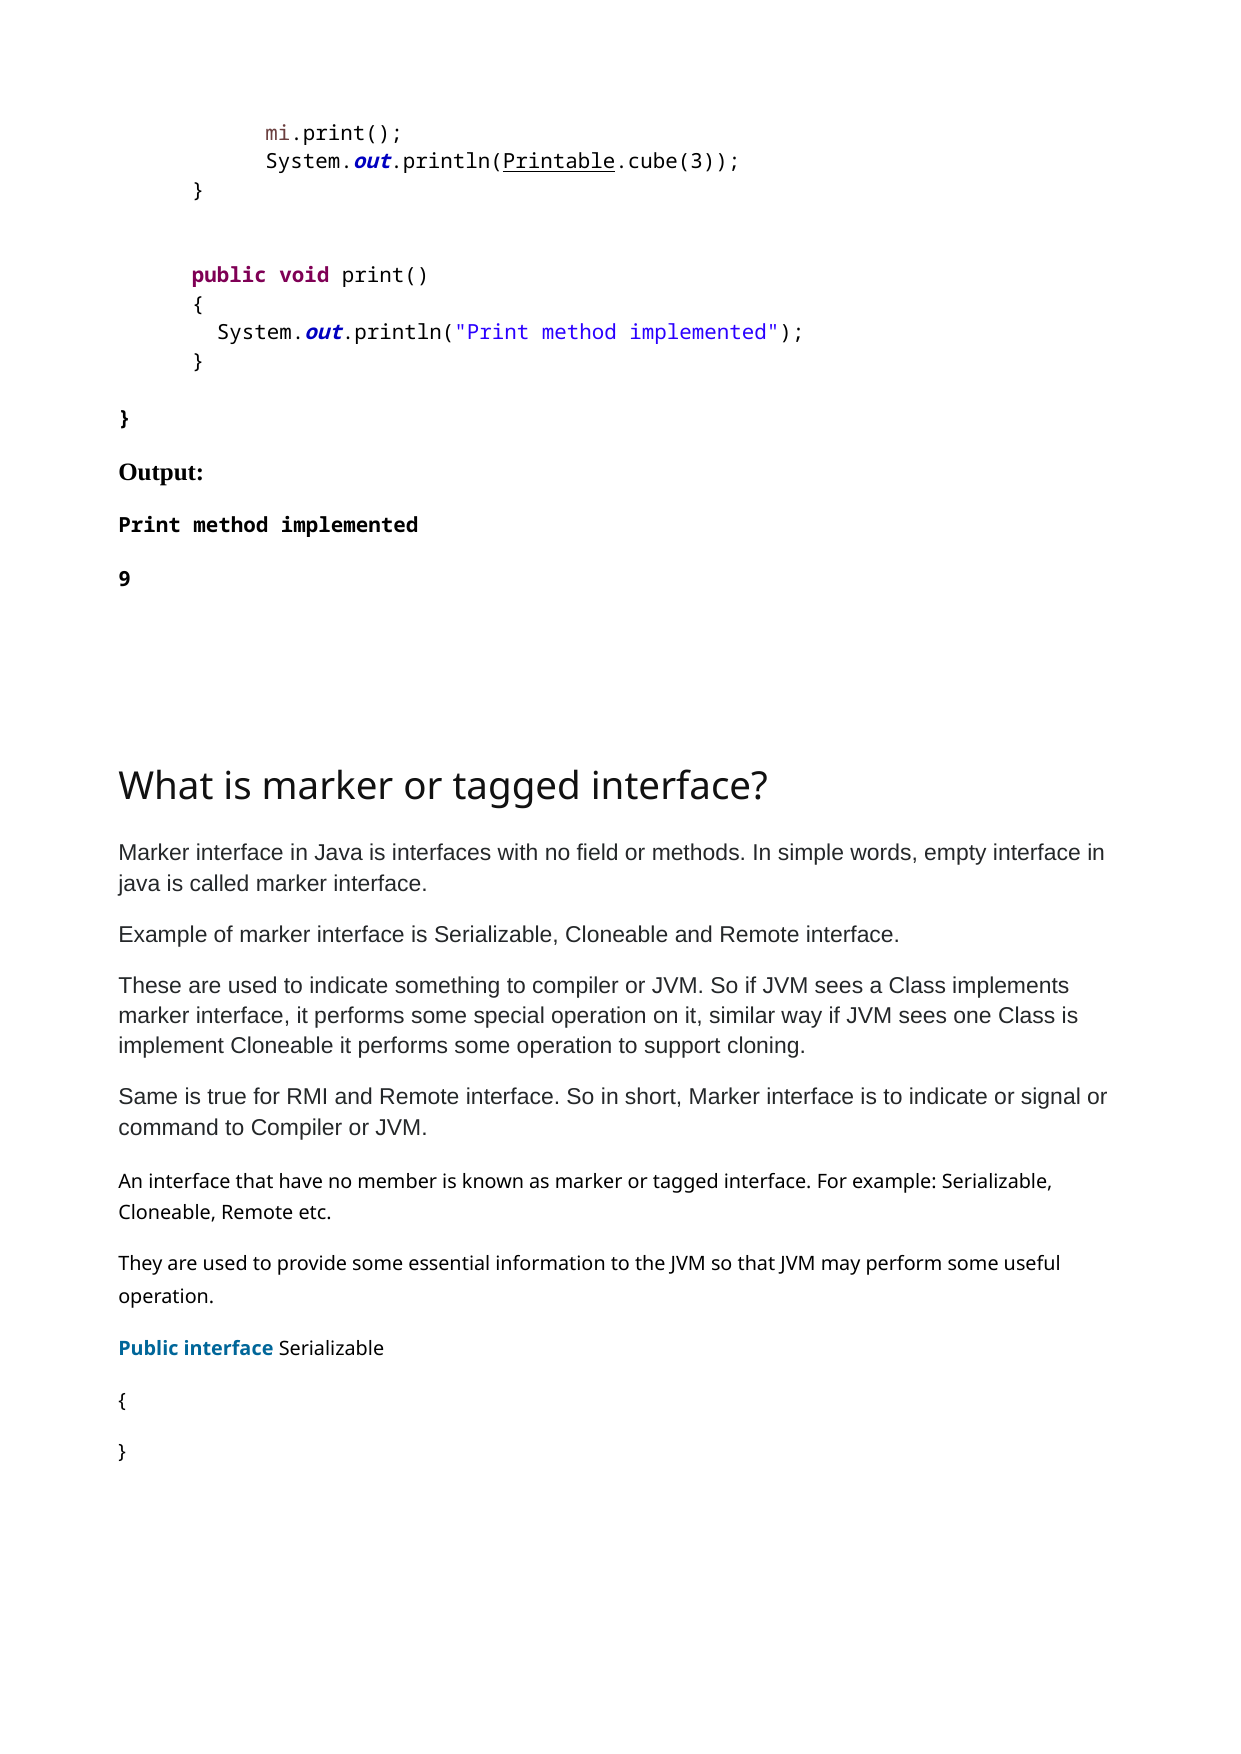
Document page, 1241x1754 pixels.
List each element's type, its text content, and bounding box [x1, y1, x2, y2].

text They are used to provide some essential information to the JVM so that JVM may perform some useful operation. [118, 1250, 1122, 1309]
text public void print() [118, 261, 1122, 289]
text An interface that have no member is known as marker or tagged interface. For example: Serializable, Cloneable, Remote etc. [118, 1167, 1122, 1225]
text Public interface Serializable [118, 1334, 1122, 1361]
subtitle What is marker or tagged interface? [118, 758, 1122, 811]
text Marker interface in Java is interfaces with no field or methods. In simple words, empty interface in java is called marker interface. [118, 839, 1122, 896]
text System.out.println("Print method implemented"); [118, 317, 1122, 346]
text System.out.println(Printable.cube(3)); [118, 147, 1122, 175]
text Print method implemented [118, 510, 1122, 539]
text } [118, 403, 1122, 432]
text Example of marker interface is Serializable, Cloneable and Remote interface. [118, 921, 1122, 947]
text These are used to indicate something to compiler or JVM. So if JVM sees a Class implements marker interface, it performs some special operation on it, similar way if JVM sees one Class is implement Cloneable it performs some operation to support cloning. [118, 972, 1122, 1058]
text Same is true for RMI and Remote interface. So in short, Marker interface is to indicate or signal or command to Compiler or JVM. [118, 1083, 1122, 1142]
text } [118, 346, 1122, 374]
text { [118, 1386, 1122, 1413]
text mi.print(); [118, 118, 1122, 147]
text } [118, 1438, 1122, 1465]
text { [118, 289, 1122, 317]
text } [118, 175, 1122, 203]
text Output: [118, 457, 1122, 485]
text 9 [118, 564, 1122, 592]
